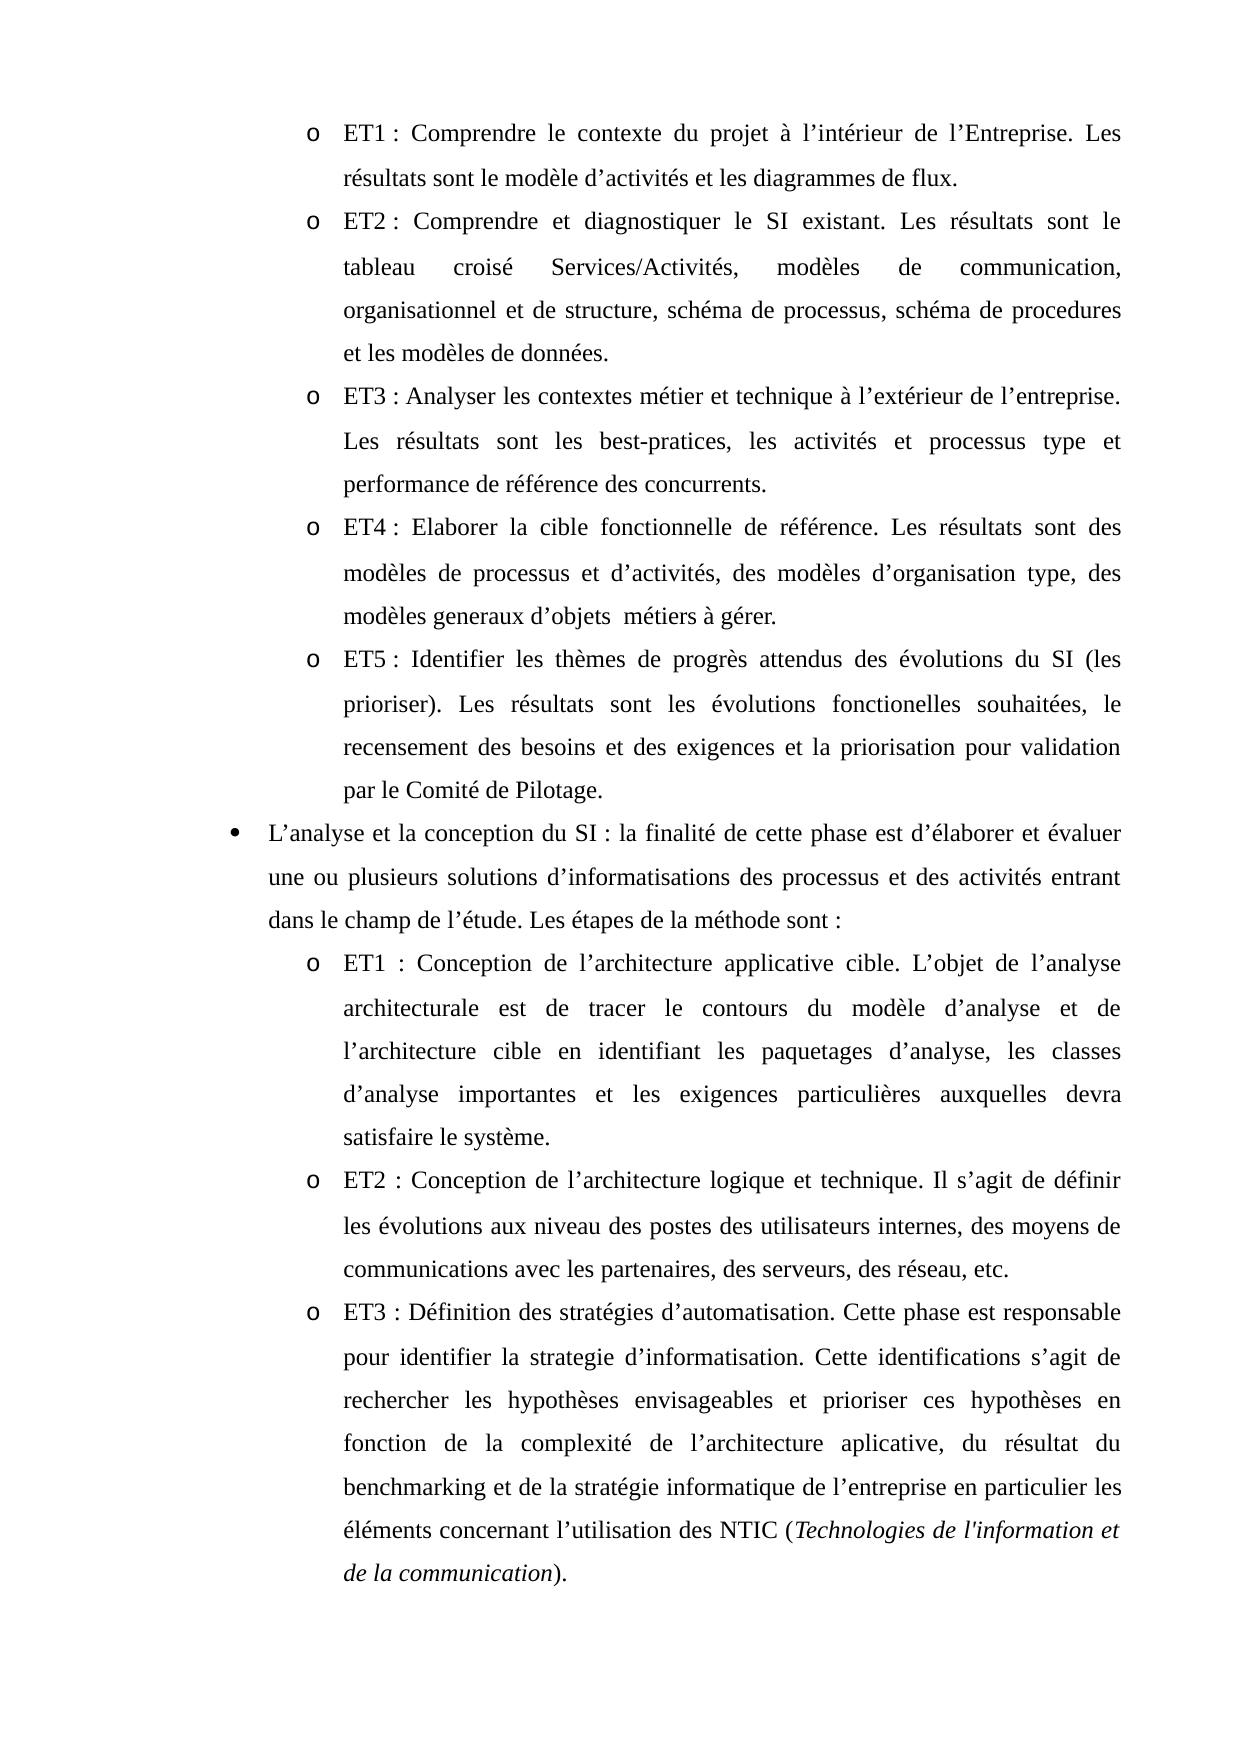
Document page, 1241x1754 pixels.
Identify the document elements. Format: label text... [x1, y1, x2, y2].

list ET3 : Analyser les contextes métier et technique à l’extérieur de l’entreprise. Les résultats sont les best-pratices, les activités et processus type et performance de référence des concurrents. [306, 381, 1122, 498]
list ET1 : Comprendre le contexte du projet à l’intérieur de l’Entreprise. Les résultats sont le modèle d’activités et les diagrammes de flux. [306, 118, 1122, 192]
list ET2 : Comprendre et diagnostiquer le SI existant. Les résultats sont le tableau croisé Services/Activités, modèles de communication, organisationnel et de structure, schéma de processus, schéma de procedures et les modèles de données. [306, 206, 1122, 367]
list ET3 : Définition des stratégies d’automatisation. Cette phase est responsable pour identifier la strategie d’informatisation. Cette identifications s’agit de rechercher les hypothèses envisageables et prioriser ces hypothèses en fonction de la complexité de l’architecture aplicative, du résultat du benchmarking et de la stratégie informatique de l’entreprise en particulier les éléments concernant l’utilisation des NTIC (Technologies de l'information et de la communication). [306, 1297, 1122, 1587]
list ET2 : Conception de l’architecture logique et technique. Il s’agit de définir les évolutions aux niveau des postes des utilisateurs internes, des moyens de communications avec les partenaires, des serveurs, des réseau, etc. [306, 1166, 1122, 1283]
list ET1 : Conception de l’architecture applicative cible. L’objet de l’analyse architecturale est de tracer le contours du modèle d’analyse et de l’architecture cible en identifiant les paquetages d’analyse, les classes d’analyse importantes et les exigences particulières auxquelles devra satisfaire le système. [306, 948, 1122, 1151]
list L’analyse et la conception du SI : la finalité de cette phase est d’élaborer et évaluer une ou plusieurs solutions d’informatisations des processus et des activités entrant dans le champ de l’étude. Les étapes de la méthode sont : [231, 818, 1122, 933]
list ET5 : Identifier les thèmes de progrès attendus des évolutions du SI (les prioriser). Les résultats sont les évolutions fonctionelles souhaitées, le recensement des besoins et des exigences et la priorisation pour validation par le Comité de Pilotage. [306, 644, 1122, 804]
list ET4 : Elaborer la cible fonctionnelle de référence. Les résultats sont des modèles de processus et d’activités, des modèles d’organisation type, des modèles generaux d’objets métiers à gérer. [306, 512, 1122, 629]
